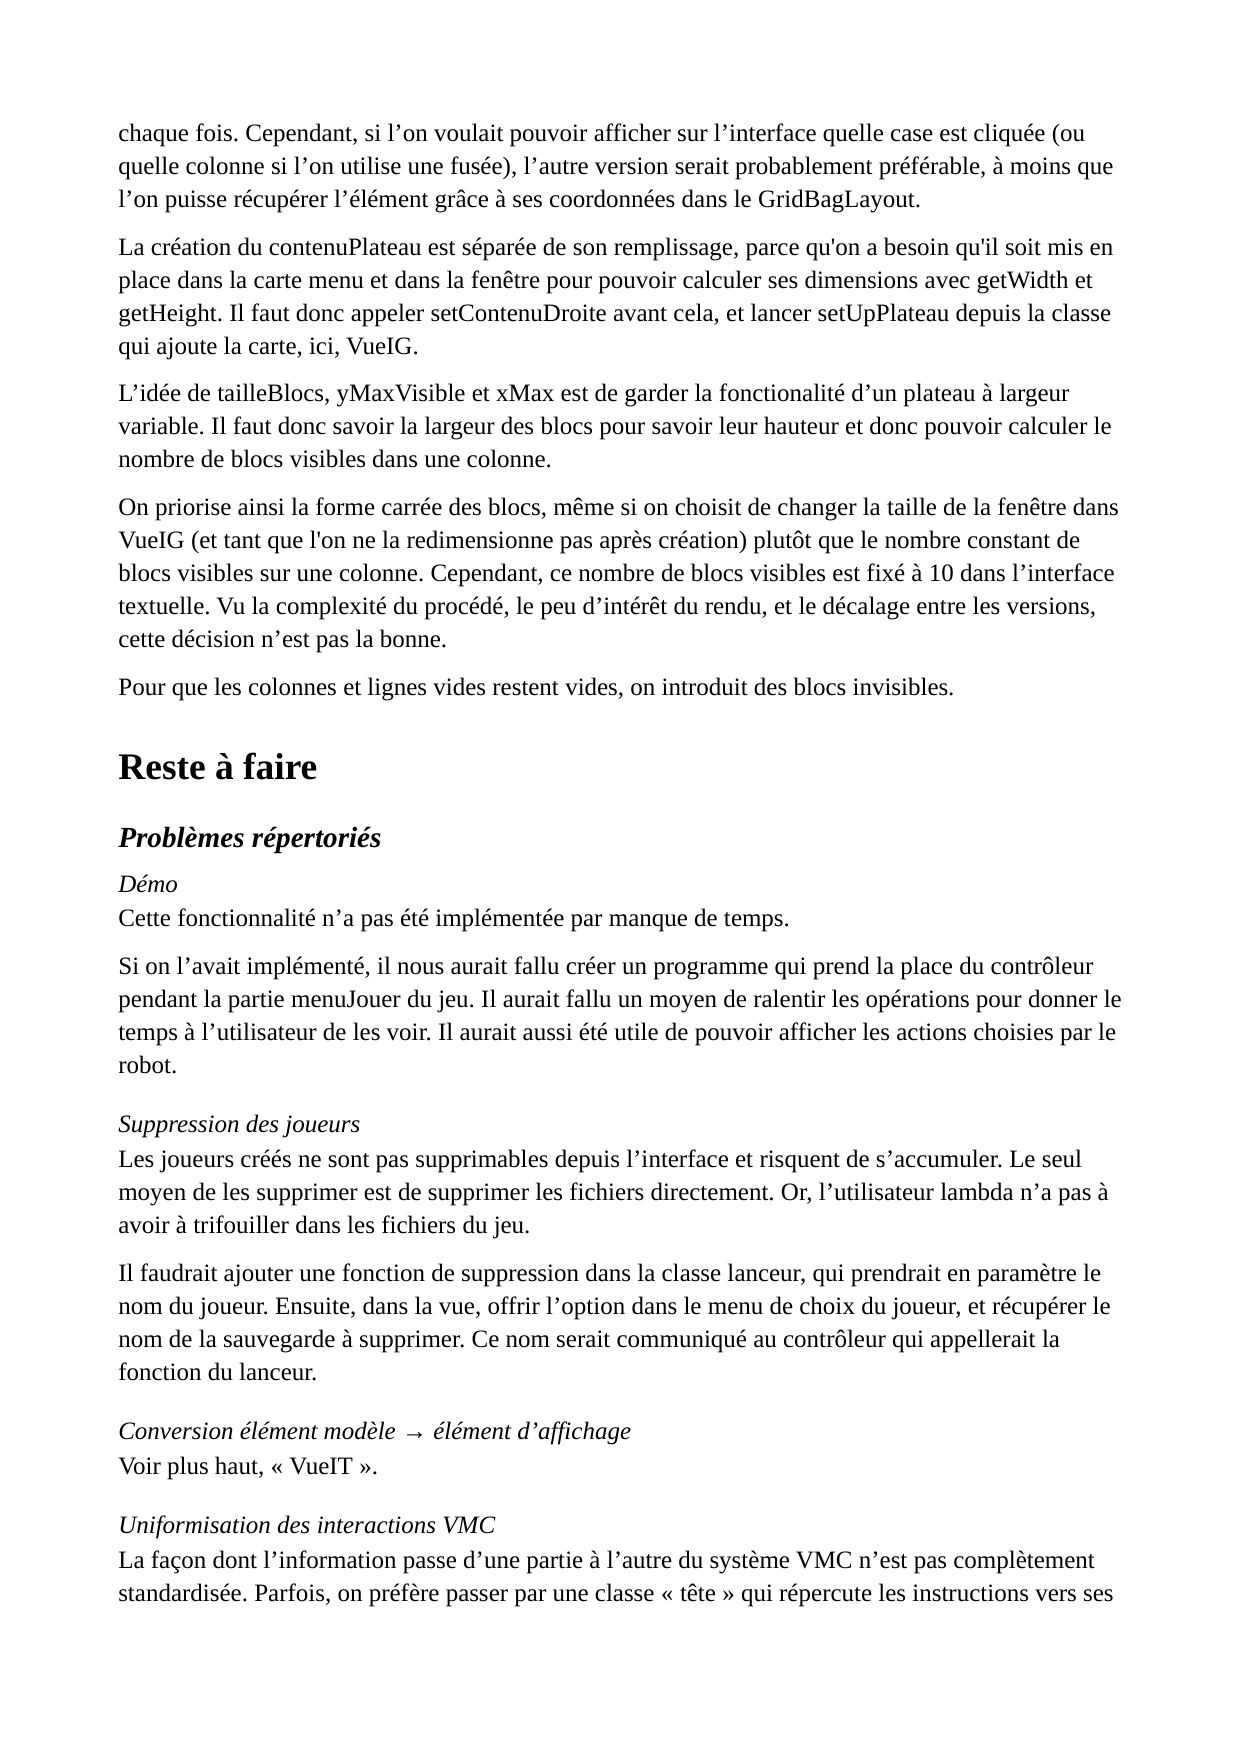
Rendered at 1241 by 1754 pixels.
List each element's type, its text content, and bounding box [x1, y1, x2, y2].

text L’idée de tailleBlocs, yMaxVisible et xMax est de garder la fonctionalité d’un plateau à largeur variable. Il faut donc savoir la largeur des blocs pour savoir leur hauteur et donc pouvoir calculer le nombre de blocs visibles dans une colonne. [118, 378, 1122, 473]
text Pour que les colonnes et lignes vides restent vides, on introduit des blocs invisibles. [118, 672, 1122, 701]
text Il faudrait ajouter une fonction de suppression dans la classe lanceur, qui prendrait en paramètre le nom du joueur. Ensuite, dans la vue, offrir l’option dans le menu de choix du joueur, et récupérer le nom de la sauvegarde à supprimer. Ce nom serait communiqué au contrôleur qui appellerait la fonction du lanceur. [118, 1258, 1122, 1386]
text Voir plus haut, « VueIT ». [118, 1451, 1122, 1480]
subtitle Reste à faire [118, 744, 1122, 787]
text La façon dont l’information passe d’une partie à l’autre du système VMC n’est pas complètement standardisée. Parfois, on préfère passer par une classe « tête » qui répercute les instructions vers ses [118, 1545, 1122, 1607]
text La création du contenuPlateau est séparée de son remplissage, parce qu'on a besoin qu'il soit mis en place dans la carte menu et dans la fenêtre pour pouvoir calculer ses dimensions avec getWidth et getHeight. Il faut donc appeler setContenuDroite avant cela, et lancer setUpPlateau depuis la classe qui ajoute la carte, ici, VueIG. [118, 232, 1122, 359]
text Si on l’avait implémenté, il nous aurait fallu créer un programme qui prend la place du contrôleur pendant la partie menuJouer du jeu. Il aurait fallu un moyen de ralentir les opérations pour donner le temps à l’utilisateur de les voir. Il aurait aussi été utile de pouvoir afficher les actions choisies par le robot. [118, 951, 1122, 1079]
subtitle Suppression des joueurs [118, 1109, 1122, 1138]
subtitle Uniformisation des interactions VMC [118, 1510, 1122, 1539]
subtitle Problèmes répertoriés [118, 821, 1122, 854]
subtitle Démo [118, 869, 1122, 898]
text Cette fonctionnalité n’a pas été implémentée par manque de temps. [118, 903, 1122, 932]
subtitle Conversion élément modèle → élément d’affichage [118, 1416, 1122, 1445]
text chaque fois. Cependant, si l’on voulait pouvoir afficher sur l’interface quelle case est cliquée (ou quelle colonne si l’on utilise une fusée), l’autre version serait probablement préférable, à moins que l’on puisse récupérer l’élément grâce à ses coordonnées dans le GridBagLayout. [118, 118, 1122, 213]
text On priorise ainsi la forme carrée des blocs, même si on choisit de changer la taille de la fenêtre dans VueIG (et tant que l'on ne la redimensionne pas après création) plutôt que le nombre constant de blocs visibles sur une colonne. Cependant, ce nombre de blocs visibles est fixé à 10 dans l’interface textuelle. Vu la complexité du procédé, le peu d’intérêt du rendu, et le décalage entre les versions, cette décision n’est pas la bonne. [118, 492, 1122, 653]
text Les joueurs créés ne sont pas supprimables depuis l’interface et risquent de s’accumuler. Le seul moyen de les supprimer est de supprimer les fichiers directement. Or, l’utilisateur lambda n’a pas à avoir à trifouiller dans les fichiers du jeu. [118, 1144, 1122, 1239]
